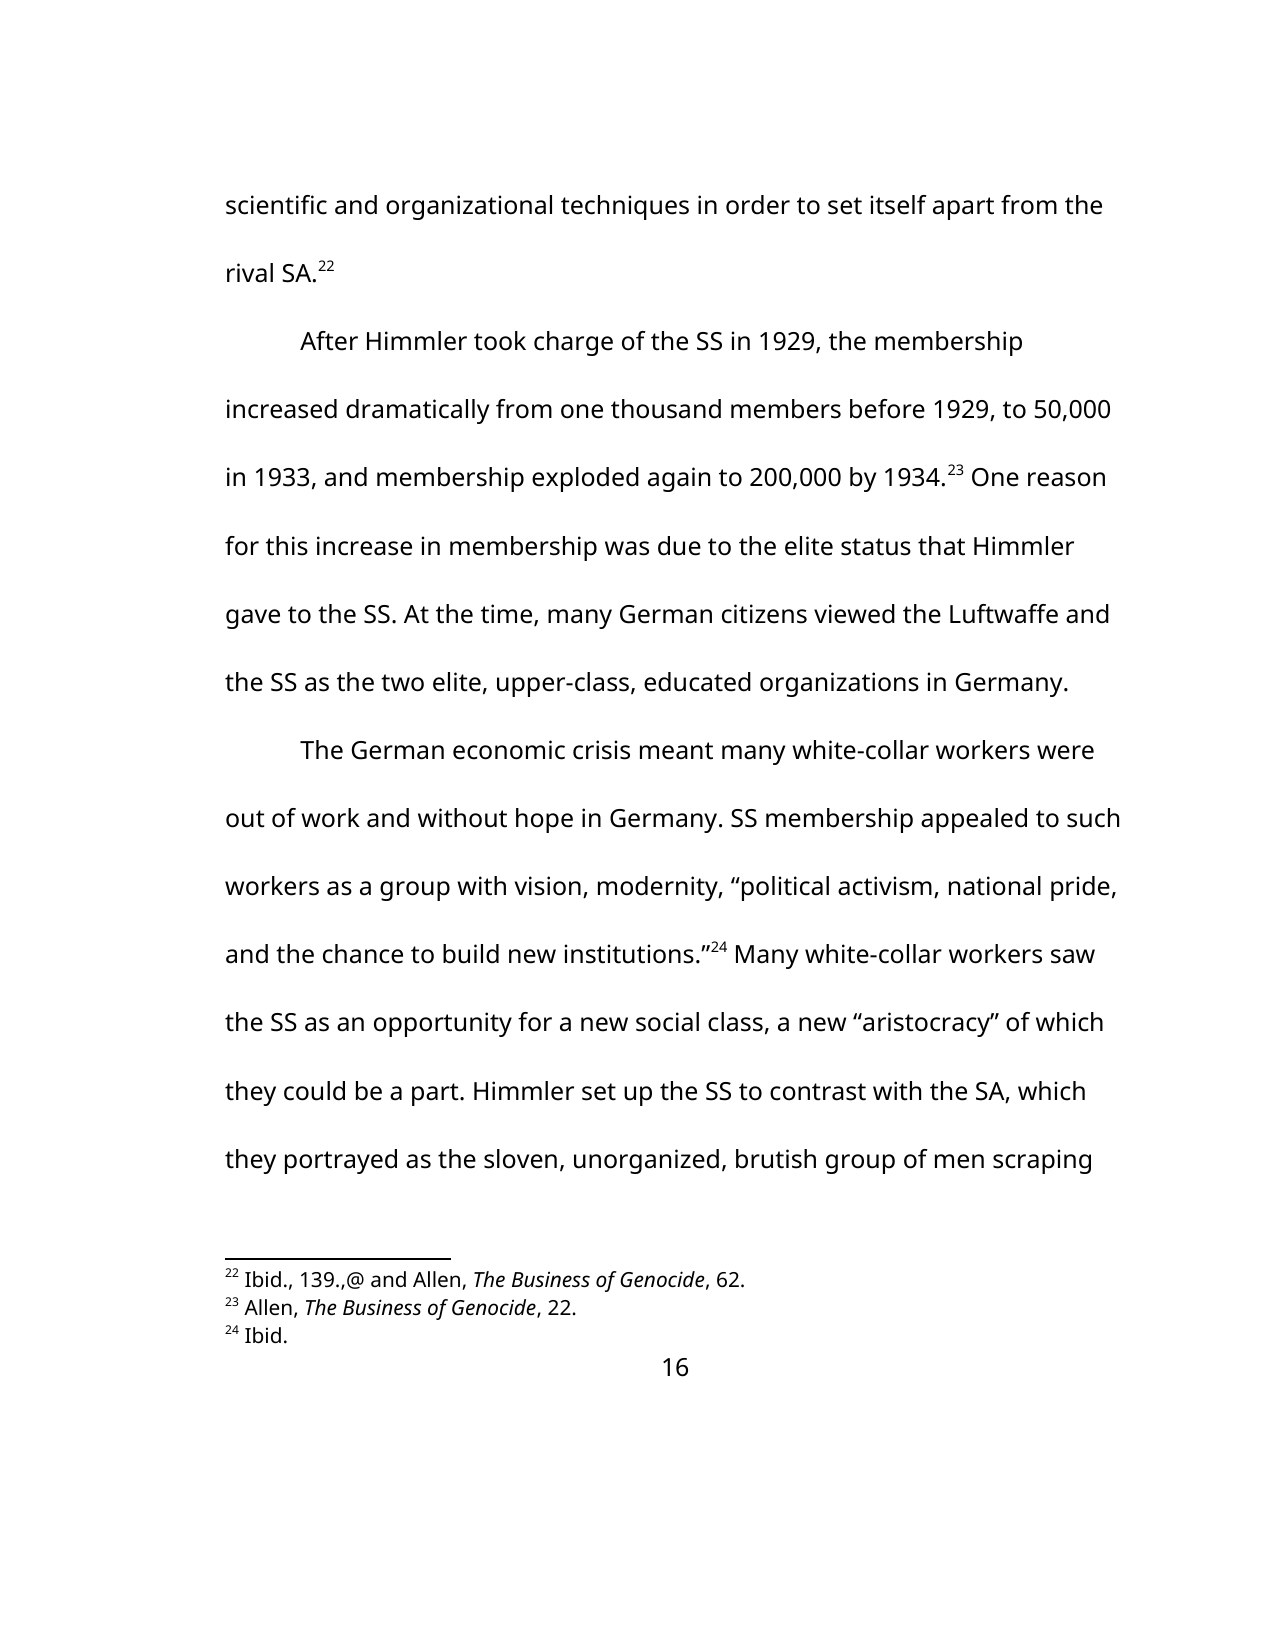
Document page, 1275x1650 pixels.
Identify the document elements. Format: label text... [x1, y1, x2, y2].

text scientific and organizational techniques in order to set itself apart from the rival SA. [225, 187, 1125, 290]
text Allen, The Business of Genocide, 22. [225, 1293, 1125, 1322]
text Ibid. [225, 1322, 1125, 1350]
text The German economic crisis meant many white-collar workers were out of work and without hope in Germany. SS membership appealed to such workers as a group with vision, modernity, “political activism, national pride, and the chance to build new institutions.” Many white-collar workers saw the SS as an opportunity for a new social class, a new “aristocracy” of which they could be a part. Himmler set up the SS to contrast with the SA, which they portrayed as the sloven, unorganized, brutish group of men scraping [225, 732, 1125, 1175]
text After Himmler took charge of the SS in 1929, the membership increased dramatically from one thousand members before 1929, to 50,000 in 1933, and membership exploded again to 200,000 by 1934. One reason for this increase in membership was due to the elite status that Himmler gave to the SS. At the time, many German citizens viewed the Luftwaffe and the SS as the two elite, upper-class, educated organizations in Germany. [225, 324, 1125, 698]
text Ibid., 139.,@ and Allen, The Business of Genocide, 62. [225, 1265, 1125, 1293]
